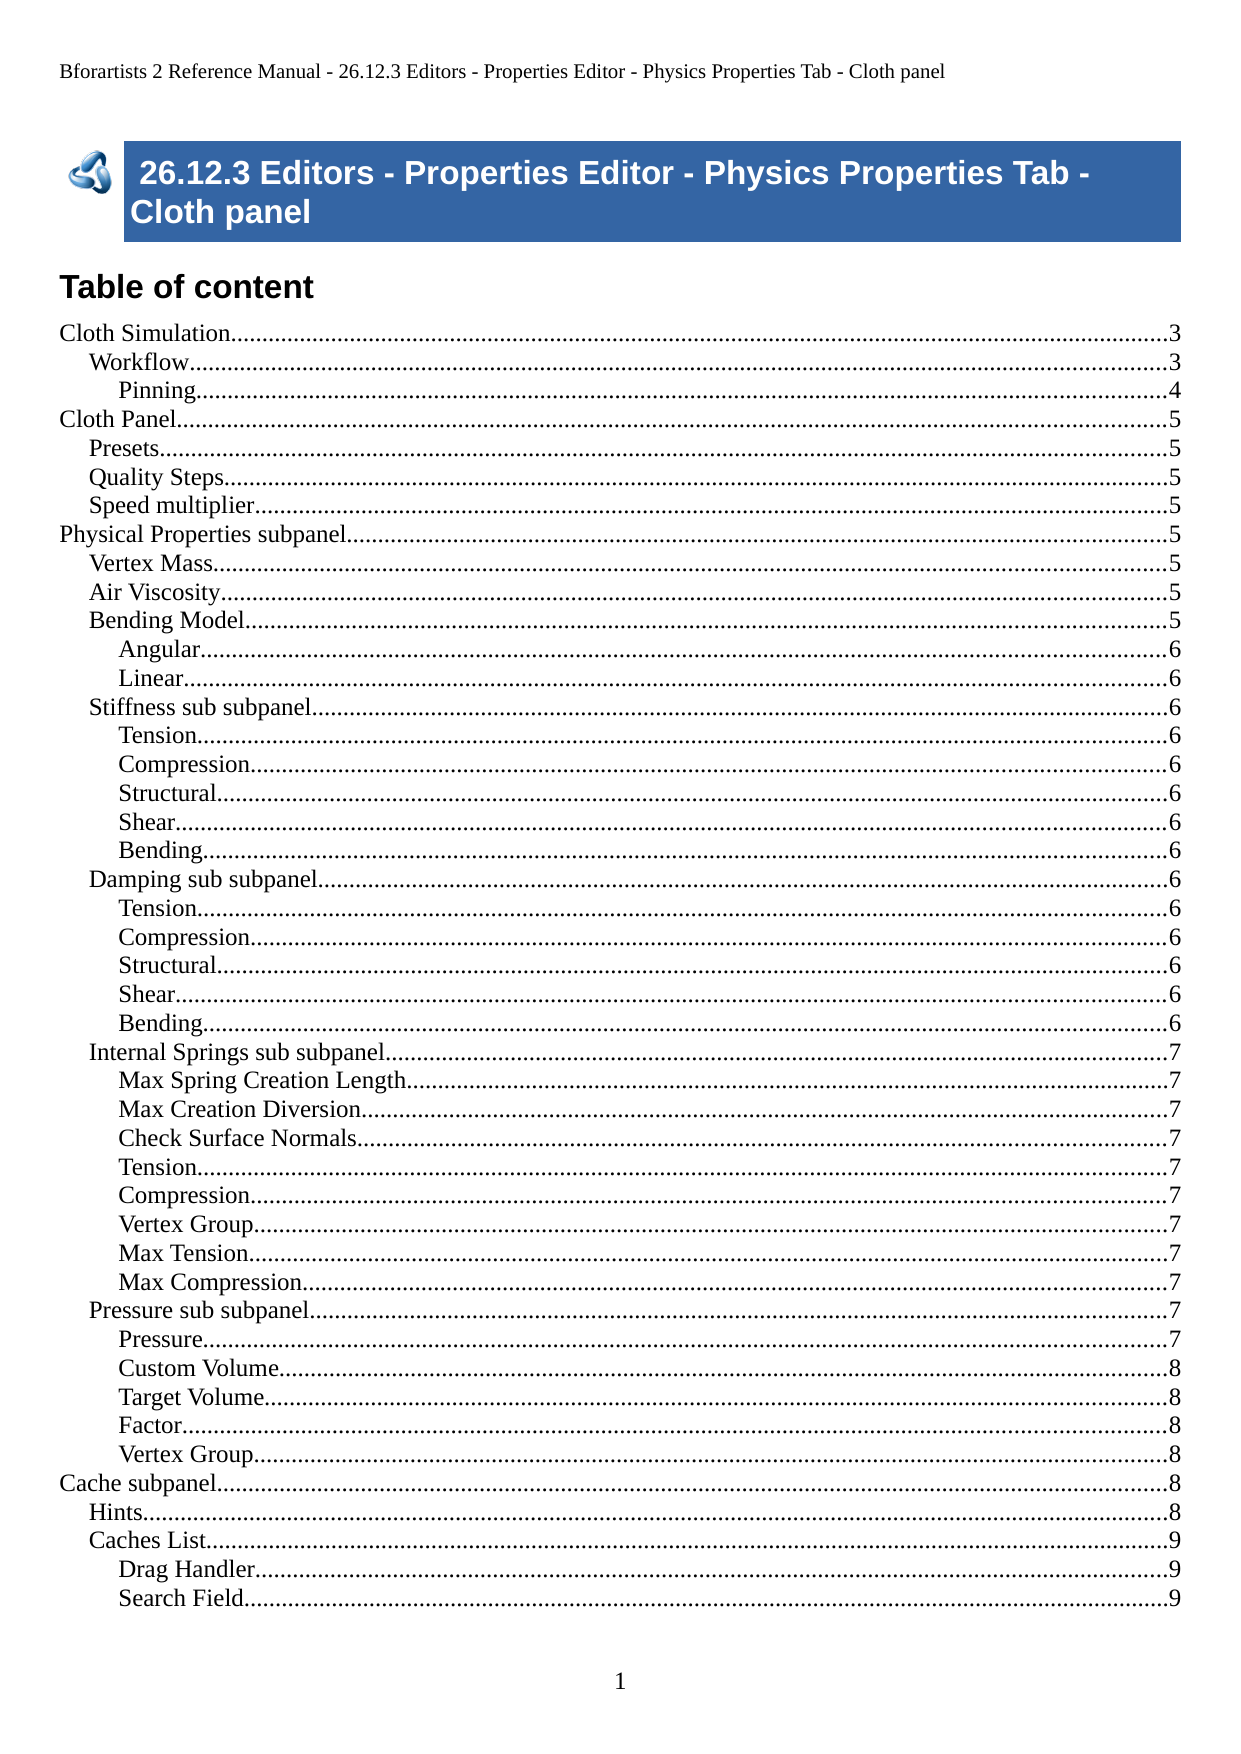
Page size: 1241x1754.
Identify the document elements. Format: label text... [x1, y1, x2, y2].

text Stiffness sub subpanel 6 [88, 692, 1181, 720]
text Bending 6 [118, 835, 1181, 864]
text Structural 6 [118, 778, 1181, 807]
text Angular 6 [118, 634, 1181, 663]
text Physical Properties subpanel 5 [59, 519, 1181, 548]
text Custom Volume 8 [118, 1353, 1181, 1382]
text Target Volume 8 [118, 1382, 1181, 1410]
text Air Viscosity 5 [88, 577, 1181, 605]
text Factor 8 [118, 1410, 1181, 1439]
text Vertex Group 7 [118, 1209, 1181, 1238]
text Max Creation Diversion 7 [118, 1094, 1181, 1123]
text Damping sub subpanel 6 [88, 864, 1181, 893]
text Linear 6 [118, 663, 1181, 692]
subtitle Table of content [59, 267, 1181, 305]
text Tension 6 [118, 720, 1181, 749]
text Search Field 9 [118, 1583, 1181, 1612]
text Max Spring Creation Length 7 [118, 1065, 1181, 1094]
text Max Tension 7 [118, 1238, 1181, 1267]
table_header 26.12.3 Editors - Properties Editor - Physics Properties Tab - Cloth panel [124, 141, 1181, 242]
text Speed multiplier 5 [88, 490, 1181, 519]
text Bending 6 [118, 1008, 1181, 1037]
text Bending Model 5 [88, 605, 1181, 634]
text Hints 8 [88, 1497, 1181, 1525]
text Compression 6 [118, 922, 1181, 950]
text Compression 7 [118, 1180, 1181, 1209]
text Max Compression 7 [118, 1267, 1181, 1295]
text Caches List 9 [88, 1525, 1181, 1554]
text Quality Steps 5 [88, 462, 1181, 490]
text Shear 6 [118, 807, 1181, 835]
text Cache subpanel 8 [59, 1468, 1181, 1497]
text Workflow 3 [88, 347, 1181, 375]
table_header [59, 141, 124, 242]
text Vertex Mass 5 [88, 548, 1181, 577]
text Vertex Group 8 [118, 1439, 1181, 1468]
text Internal Springs sub subpanel 7 [88, 1037, 1181, 1065]
text Pinning 4 [118, 375, 1181, 404]
text Cloth Panel 5 [59, 404, 1181, 433]
text Cloth Simulation 3 [59, 318, 1181, 347]
text Pressure 7 [118, 1324, 1181, 1353]
text Shear 6 [118, 979, 1181, 1008]
text Drag Handler 9 [118, 1554, 1181, 1583]
picture [65, 147, 114, 197]
text Structural 6 [118, 950, 1181, 979]
text Presets 5 [88, 433, 1181, 462]
text Pressure sub subpanel 7 [88, 1295, 1181, 1324]
text Check Surface Normals 7 [118, 1123, 1181, 1152]
text Compression 6 [118, 749, 1181, 778]
text Tension 7 [118, 1152, 1181, 1180]
text Tension 6 [118, 893, 1181, 922]
